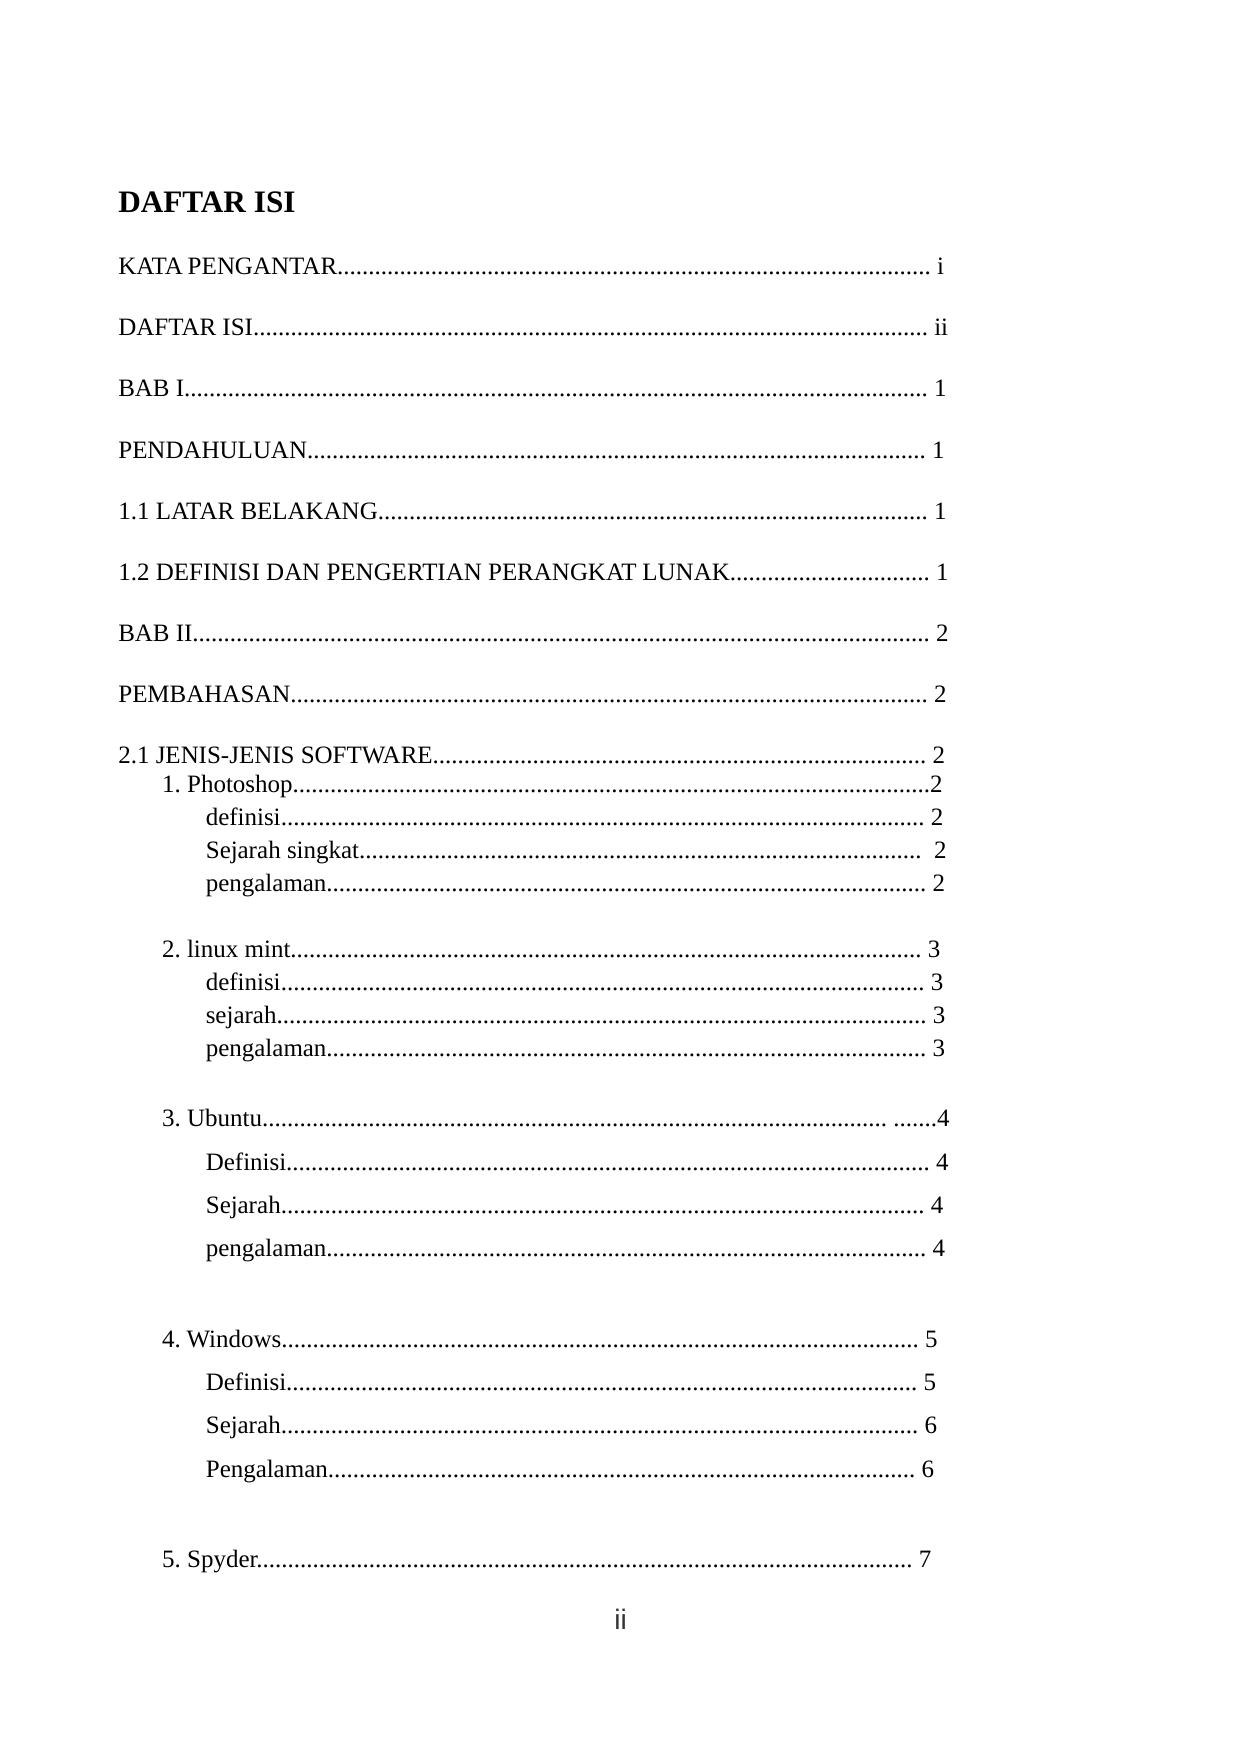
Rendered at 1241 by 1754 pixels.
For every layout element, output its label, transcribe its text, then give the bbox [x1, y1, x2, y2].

text definisi....................................................................................................... 2 [118, 802, 1122, 831]
text PEMBAHASAN...................................................................................................... 2 [118, 679, 1122, 708]
text Sejarah singkat.......................................................................................... 2 [118, 835, 1122, 864]
text sejarah........................................................................................................ 3 [118, 1000, 1122, 1029]
text 2. linux mint..................................................................................................... 3 [118, 934, 1122, 963]
text definisi....................................................................................................... 3 [118, 967, 1122, 996]
text pengalaman................................................................................................ 4 [118, 1233, 1122, 1262]
text 1.2 DEFINISI DAN PENGERTIAN PERANGKAT LUNAK................................ 1 [118, 557, 1122, 586]
text 1.1 LATAR BELAKANG........................................................................................ 1 [118, 496, 1122, 524]
text Pengalaman.............................................................................................. 6 [118, 1454, 1122, 1483]
text KATA PENGANTAR............................................................................................... i [118, 251, 1122, 280]
text DAFTAR ISI............................................................................................................ ii [118, 312, 1122, 341]
text 3. Ubuntu.................................................................................................... .......4 [118, 1103, 1122, 1132]
text pengalaman................................................................................................ 3 [118, 1033, 1122, 1062]
text BAB II...................................................................................................................... 2 [118, 618, 1122, 647]
text BAB I....................................................................................................................... 1 [118, 373, 1122, 402]
text 2.1 JENIS-JENIS SOFTWARE............................................................................... 2 [118, 740, 1122, 769]
text Definisi....................................................................................................... 4 [118, 1147, 1122, 1176]
text Definisi..................................................................................................... 5 [118, 1367, 1122, 1396]
text 4. Windows...................................................................................................... 5 [118, 1324, 1122, 1353]
text Sejarah...................................................................................................... 6 [118, 1411, 1122, 1439]
text 5. Spyder......................................................................................................... 7 [118, 1544, 1122, 1573]
text 1. Photoshop......................................................................................................2 [118, 769, 1122, 798]
text PENDAHULUAN................................................................................................... 1 [118, 435, 1122, 463]
text Sejarah....................................................................................................... 4 [118, 1190, 1122, 1219]
text pengalaman................................................................................................ 2 [118, 868, 1122, 897]
text DAFTAR ISI [118, 183, 1122, 219]
